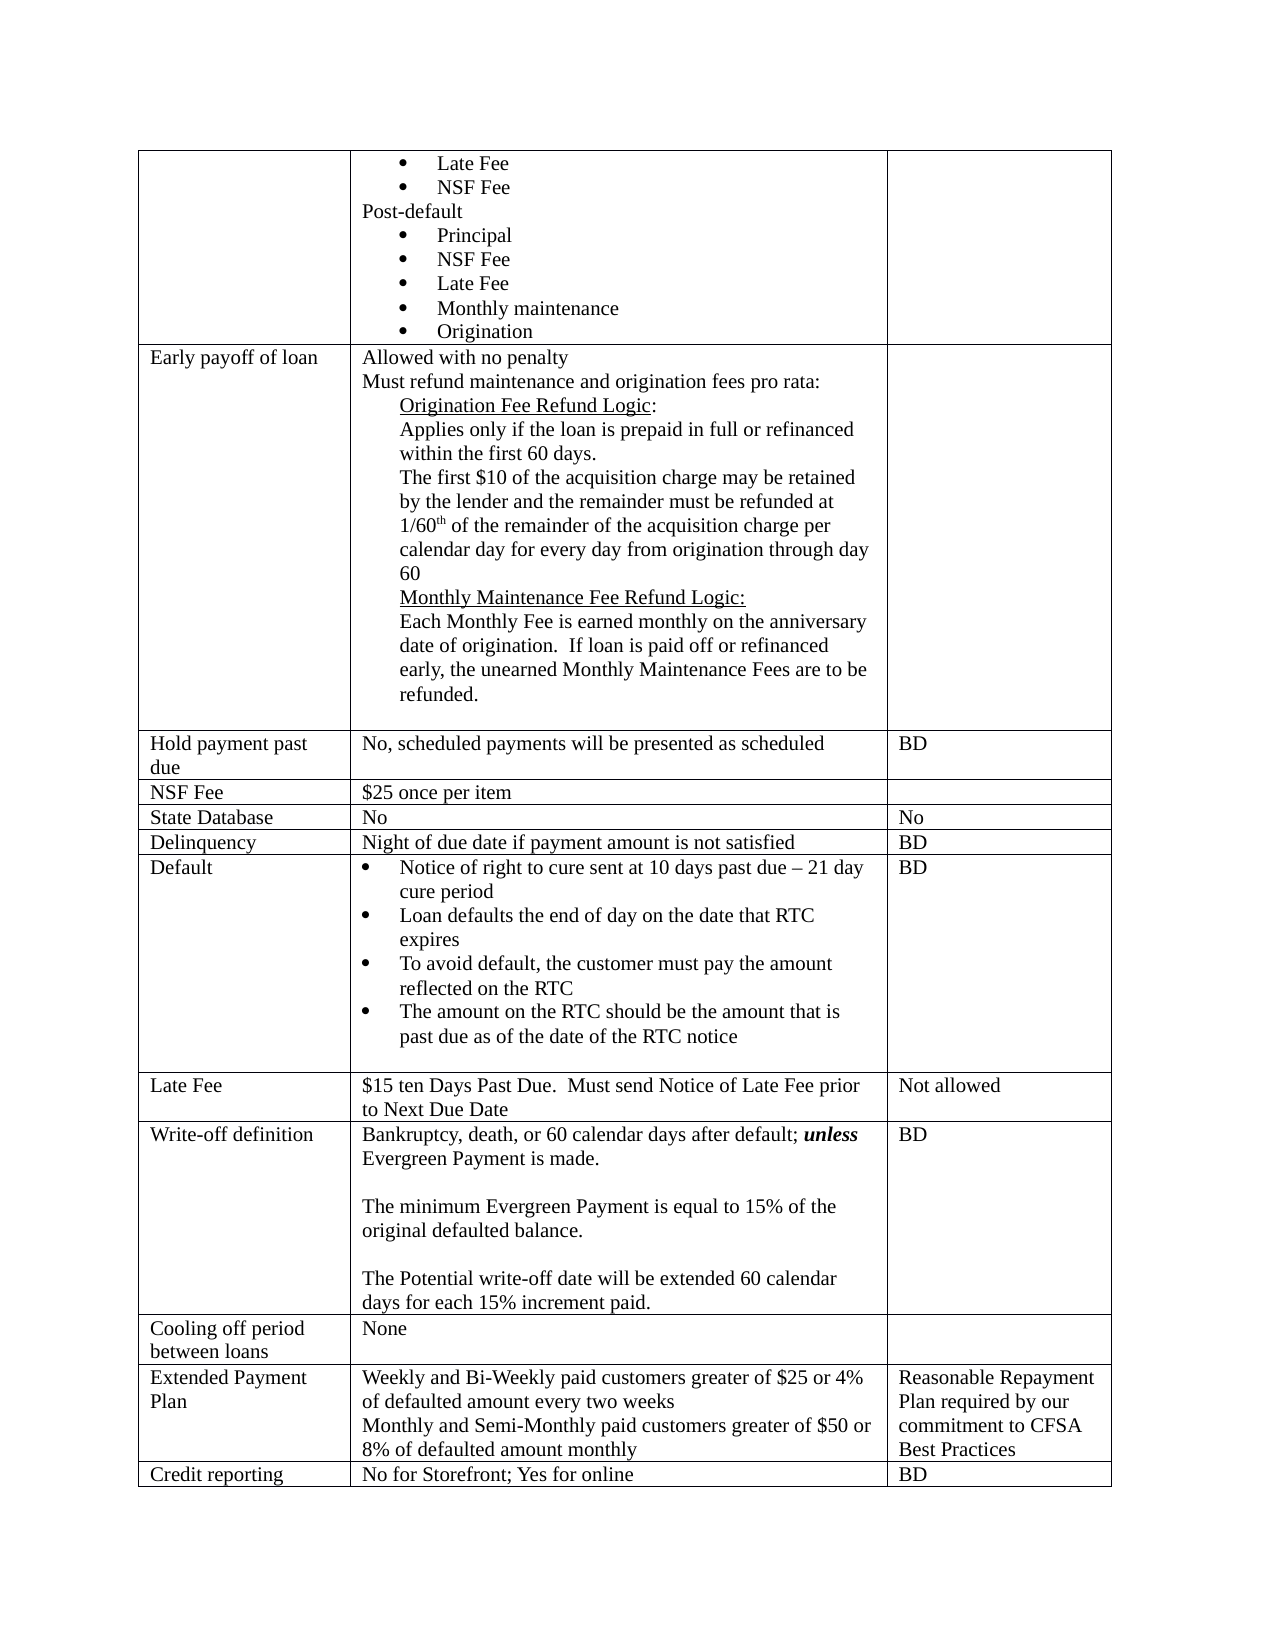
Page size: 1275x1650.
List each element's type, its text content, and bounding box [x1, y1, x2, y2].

table_cell No for Storefront; Yes for online [351, 1462, 887, 1486]
table_cell Early payoff of loan [139, 345, 350, 729]
table_cell No [351, 805, 887, 829]
table_cell Credit reporting [139, 1462, 350, 1486]
table_cell No [888, 805, 1111, 829]
table_cell Pre-default Origination (apportioned over the loan term) Monthly Maintenance Principal Late Fee NSF Fee Post-default Principal NSF Fee Late Fee Monthly maintenance Origination [351, 151, 887, 343]
table_cell No, scheduled payments will be presented as scheduled [351, 731, 887, 779]
table_cell Not allowed [888, 1073, 1111, 1121]
table_cell [888, 780, 1111, 804]
table_cell BD [888, 855, 1111, 1072]
table_cell BD [888, 1122, 1111, 1314]
table_cell Late Fee [139, 1073, 350, 1121]
table_cell NSF Fee [139, 780, 350, 804]
table_cell Delinquency [139, 830, 350, 854]
table_cell [888, 345, 1111, 729]
table_cell State Database [139, 805, 350, 829]
table_cell [888, 151, 1111, 343]
table_cell BD [888, 830, 1111, 854]
table_cell Write-off definition [139, 1122, 350, 1314]
table_cell [888, 1315, 1111, 1363]
table_cell Extended Payment Plan [139, 1365, 350, 1461]
table_cell Allowed with no penalty Must refund maintenance and origination fees pro rata: Origination Fee Refund Logic: Applies only if the loan is prepaid in full or refinanced within the first 60 days. The first $10 of the acquisition charge may be retained by the lender and the remainder must be refunded at 1/60th of the remainder of the acquisition charge per calendar day for every day from origination through day 60 Monthly Maintenance Fee Refund Logic: Each Monthly Fee is earned monthly on the anniversary date of origination. If loan is paid off or refinanced early, the unearned Monthly Maintenance Fees are to be refunded. [351, 345, 887, 729]
table_cell BD [888, 1462, 1111, 1486]
table_cell Default [139, 855, 350, 1072]
table_cell Cooling off period between loans [139, 1315, 350, 1363]
table_cell Weekly and Bi-Weekly paid customers greater of $25 or 4% of defaulted amount every two weeks Monthly and Semi-Monthly paid customers greater of $50 or 8% of defaulted amount monthly [351, 1365, 887, 1461]
table_cell Bankruptcy, death, or 60 calendar days after default; unless Evergreen Payment is made. The minimum Evergreen Payment is equal to 15% of the original defaulted balance. The Potential write-off date will be extended 60 calendar days for each 15% increment paid. [351, 1122, 887, 1314]
table_cell $15 ten Days Past Due. Must send Notice of Late Fee prior to Next Due Date [351, 1073, 887, 1121]
table_cell $25 once per item [351, 780, 887, 804]
table_cell Night of due date if payment amount is not satisfied [351, 830, 887, 854]
table_cell Notice of right to cure sent at 10 days past due – 21 day cure period Loan defaults the end of day on the date that RTC expires To avoid default, the customer must pay the amount reflected on the RTC The amount on the RTC should be the amount that is past due as of the date of the RTC notice [351, 855, 887, 1072]
table_cell [139, 151, 350, 343]
table_cell Reasonable Repayment Plan required by our commitment to CFSA Best Practices [888, 1365, 1111, 1461]
table_cell None [351, 1315, 887, 1363]
table_cell Hold payment past due [139, 731, 350, 779]
table_cell BD [888, 731, 1111, 779]
